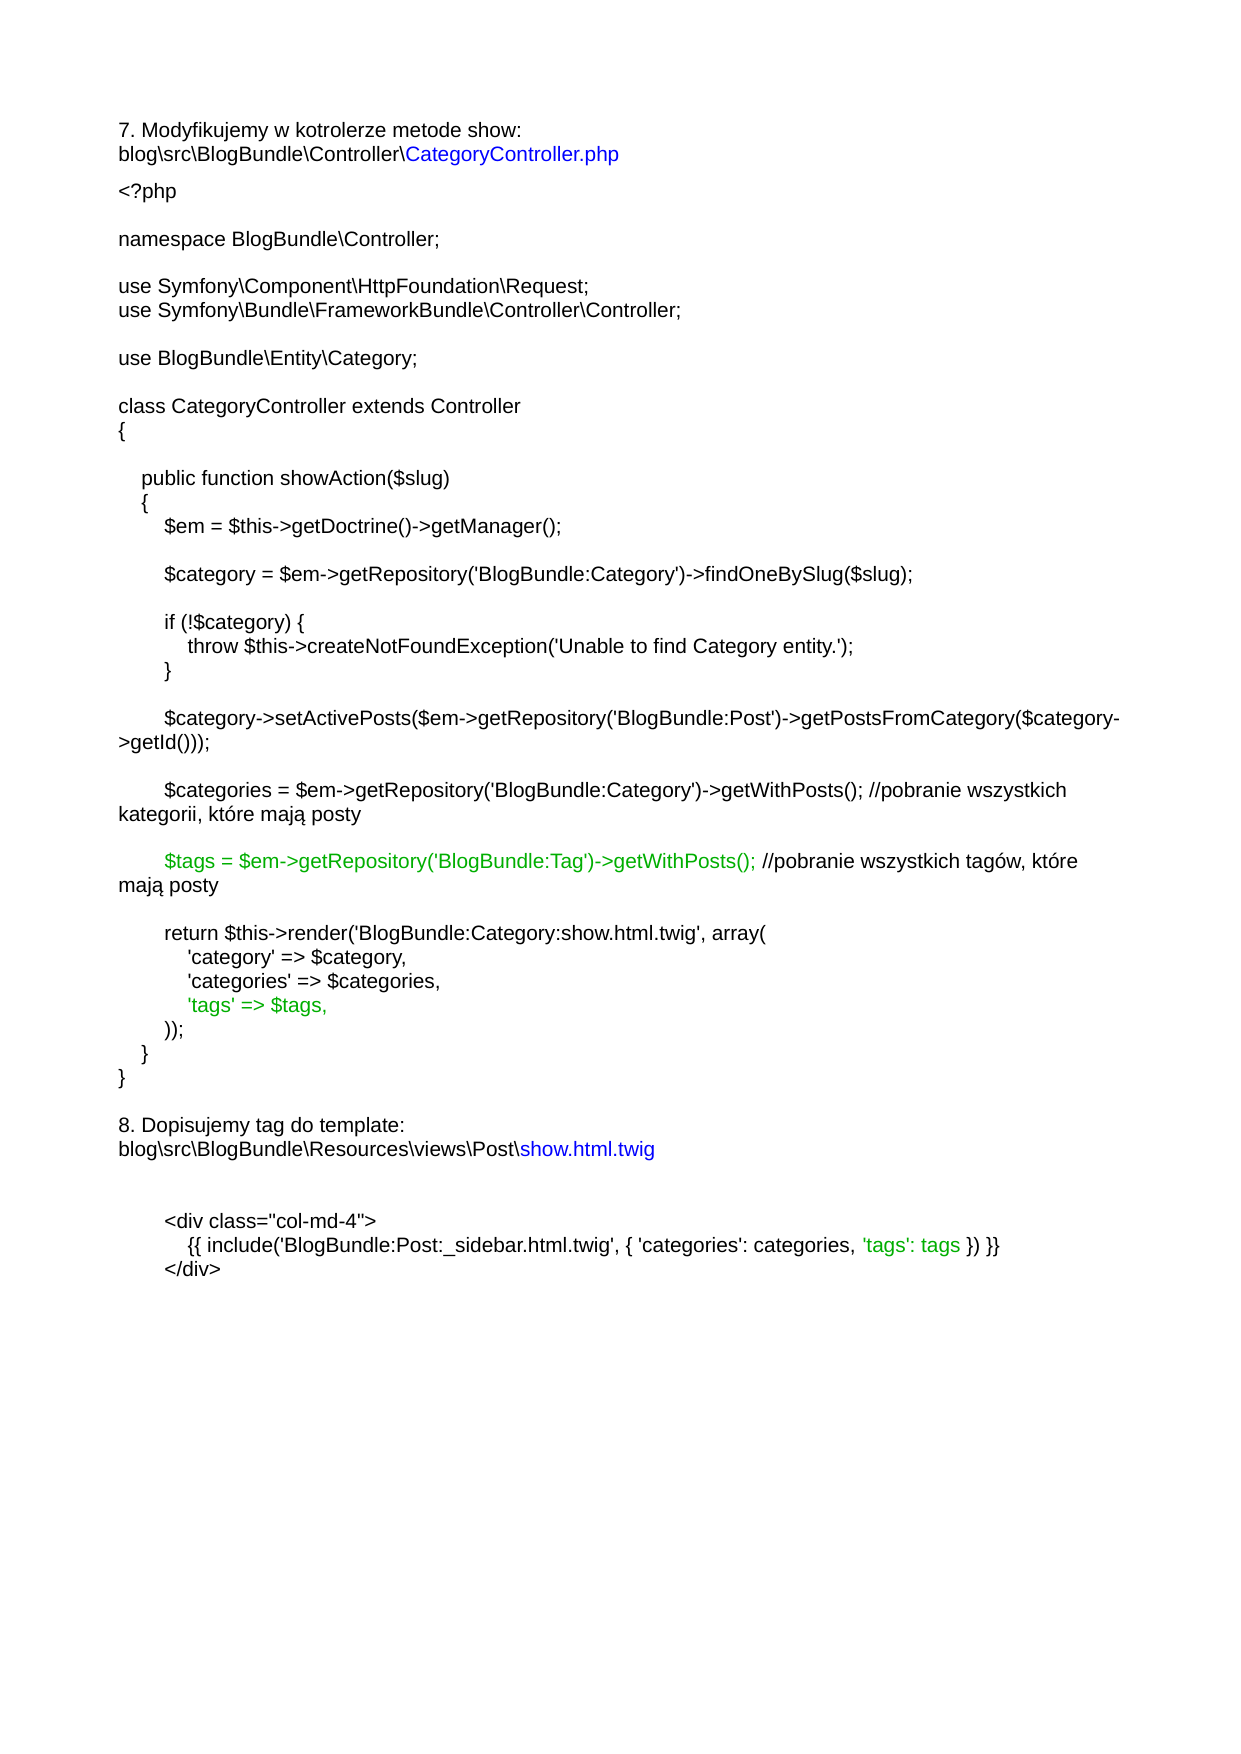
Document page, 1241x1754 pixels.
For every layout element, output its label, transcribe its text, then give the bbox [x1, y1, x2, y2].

text $category = $em->getRepository('BlogBundle:Category')->findOneBySlug($slug); [118, 562, 1122, 586]
text 'tags' => $tags, [118, 993, 1122, 1017]
text return $this->render('BlogBundle:Category:show.html.twig', array( [118, 921, 1122, 945]
text 'category' => $category, [118, 945, 1122, 969]
text } [118, 1041, 1122, 1065]
text {{ include('BlogBundle:Post:_sidebar.html.twig', { 'categories': categories, 'tags': tags }) }} [118, 1233, 1122, 1257]
text 8. Dopisujemy tag do template: [118, 1113, 1122, 1137]
text namespace BlogBundle\Controller; [118, 226, 1122, 250]
text } [118, 658, 1122, 682]
text use Symfony\Bundle\FrameworkBundle\Controller\Controller; [118, 298, 1122, 322]
text use Symfony\Component\HttpFoundation\Request; [118, 274, 1122, 298]
text 7. Modyfikujemy w kotrolerze metode show: [118, 118, 1122, 142]
text blog\src\BlogBundle\Controller\CategoryController.php [118, 142, 1122, 166]
text throw $this->createNotFoundException('Unable to find Category entity.'); [118, 634, 1122, 658]
text if (!$category) { [118, 610, 1122, 634]
text { [118, 490, 1122, 514]
text class CategoryController extends Controller [118, 394, 1122, 418]
text { [118, 418, 1122, 442]
text <?php [118, 178, 1122, 202]
text )); [118, 1017, 1122, 1041]
text $em = $this->getDoctrine()->getManager(); [118, 514, 1122, 538]
text blog\src\BlogBundle\Resources\views\Post\show.html.twig [118, 1137, 1122, 1161]
text $category->setActivePosts($em->getRepository('BlogBundle:Post')->getPostsFromCategory($category->getId())); [118, 706, 1122, 753]
text public function showAction($slug) [118, 466, 1122, 490]
text <div class="col-md-4"> [118, 1209, 1122, 1233]
text $tags = $em->getRepository('BlogBundle:Tag')->getWithPosts(); //pobranie wszystkich tagów, które mają posty [118, 849, 1122, 897]
text 'categories' => $categories, [118, 969, 1122, 993]
text </div> [118, 1257, 1122, 1281]
text } [118, 1065, 1122, 1089]
text use BlogBundle\Entity\Category; [118, 346, 1122, 370]
text $categories = $em->getRepository('BlogBundle:Category')->getWithPosts(); //pobranie wszystkich kategorii, które mają posty [118, 777, 1122, 825]
